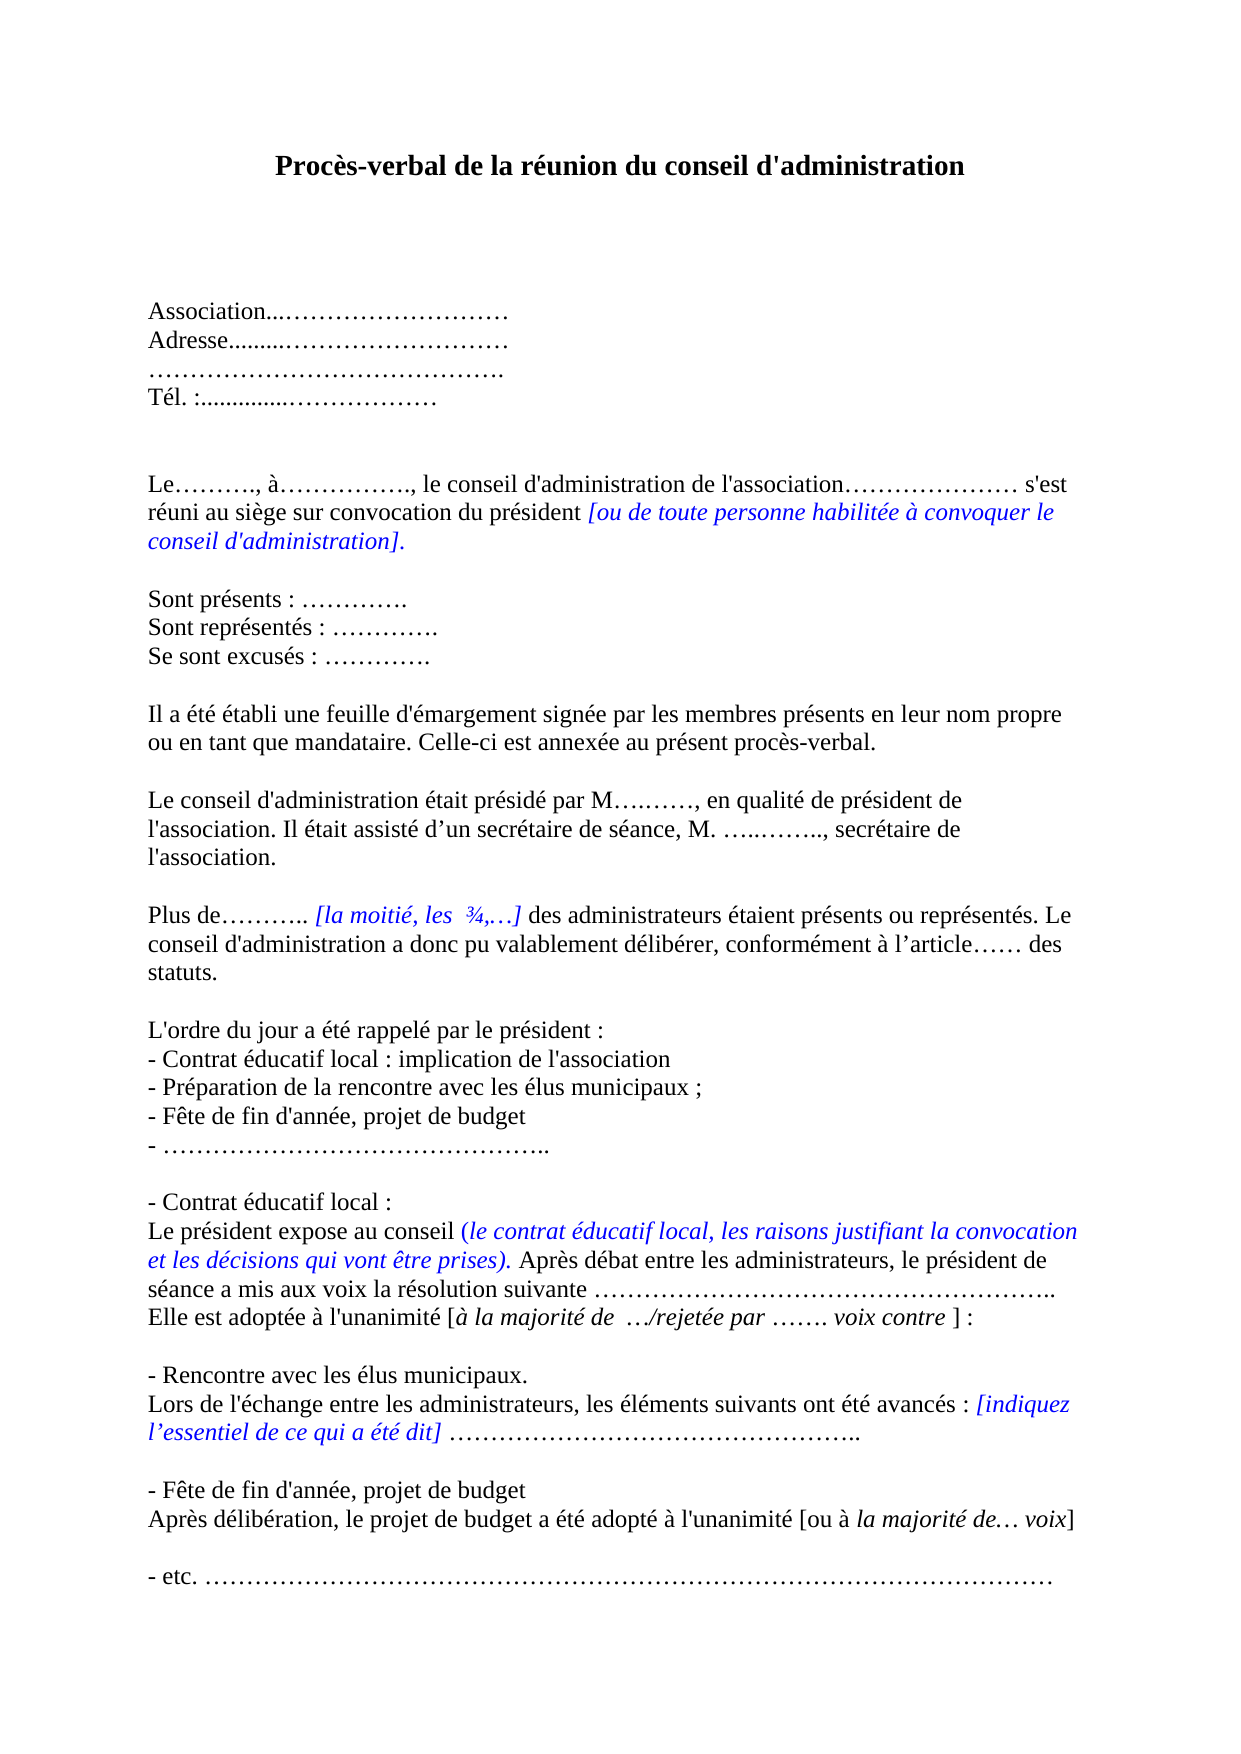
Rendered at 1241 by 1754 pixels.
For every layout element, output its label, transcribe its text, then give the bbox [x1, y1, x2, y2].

text ……………………………………. [148, 354, 1093, 382]
text - Fête de fin d'année, projet de budget [148, 1475, 1093, 1504]
text Après délibération, le projet de budget a été adopté à l'unanimité [ou à la majorité de… voix] [148, 1504, 1093, 1532]
text Sont présents : …………. [148, 555, 1093, 612]
text Le………., à……………., le conseil d'administration de l'association………………… s'est réuni au siège sur convocation du président [ou de toute personne habilitée à convoquer le conseil d'administration]. [148, 469, 1093, 555]
text Le président expose au conseil (le contrat éducatif local, les raisons justifiant la convocation et les décisions qui vont être prises). Après débat entre les administrateurs, le président de séance a mis aux voix la résolution suivante ……………………………………………….. [148, 1216, 1093, 1302]
text Plus de……….. [la moitié, les ¾,…] des administrateurs étaient présents ou représentés. Le conseil d'administration a donc pu valablement délibérer, conformément à l’article…… des statuts. [148, 900, 1093, 986]
text Elle est adoptée à l'unanimité [à la majorité de …/rejetée par ……. voix contre ] : [148, 1302, 1093, 1331]
text L'ordre du jour a été rappelé par le président : [148, 1015, 1093, 1044]
text - Rencontre avec les élus municipaux. [148, 1360, 1093, 1389]
text Procès-verbal de la réunion du conseil d'administration [148, 148, 1093, 181]
text - Contrat éducatif local : [148, 1187, 1093, 1216]
text Sont représentés : …………. [148, 612, 1093, 641]
text Il a été établi une feuille d'émargement signée par les membres présents en leur nom propre ou en tant que mandataire. Celle-ci est annexée au présent procès-verbal. [148, 699, 1093, 756]
text - Contrat éducatif local : implication de l'association [148, 1044, 1093, 1072]
text Se sont excusés : …………. [148, 641, 1093, 670]
text Association...……………………… [148, 296, 1093, 325]
text - etc. ………………………………………………………………………………………… [148, 1561, 1093, 1590]
text Tél. :..............……………… [148, 382, 1093, 411]
text - Préparation de la rencontre avec les élus municipaux ; - Fête de fin d'année, projet de budget - ……………………………………….. [148, 1072, 1093, 1159]
text Le conseil d'administration était présidé par M….……, en qualité de président de l'association. Il était assisté d’un secrétaire de séance, M. …..…….., secrétaire de l'association. [148, 785, 1093, 871]
text Lors de l'échange entre les administrateurs, les éléments suivants ont été avancés : [indiquez l’essentiel de ce qui a été dit] ………………………………………….. [148, 1389, 1093, 1446]
text Adresse.........……………………… [148, 325, 1093, 354]
